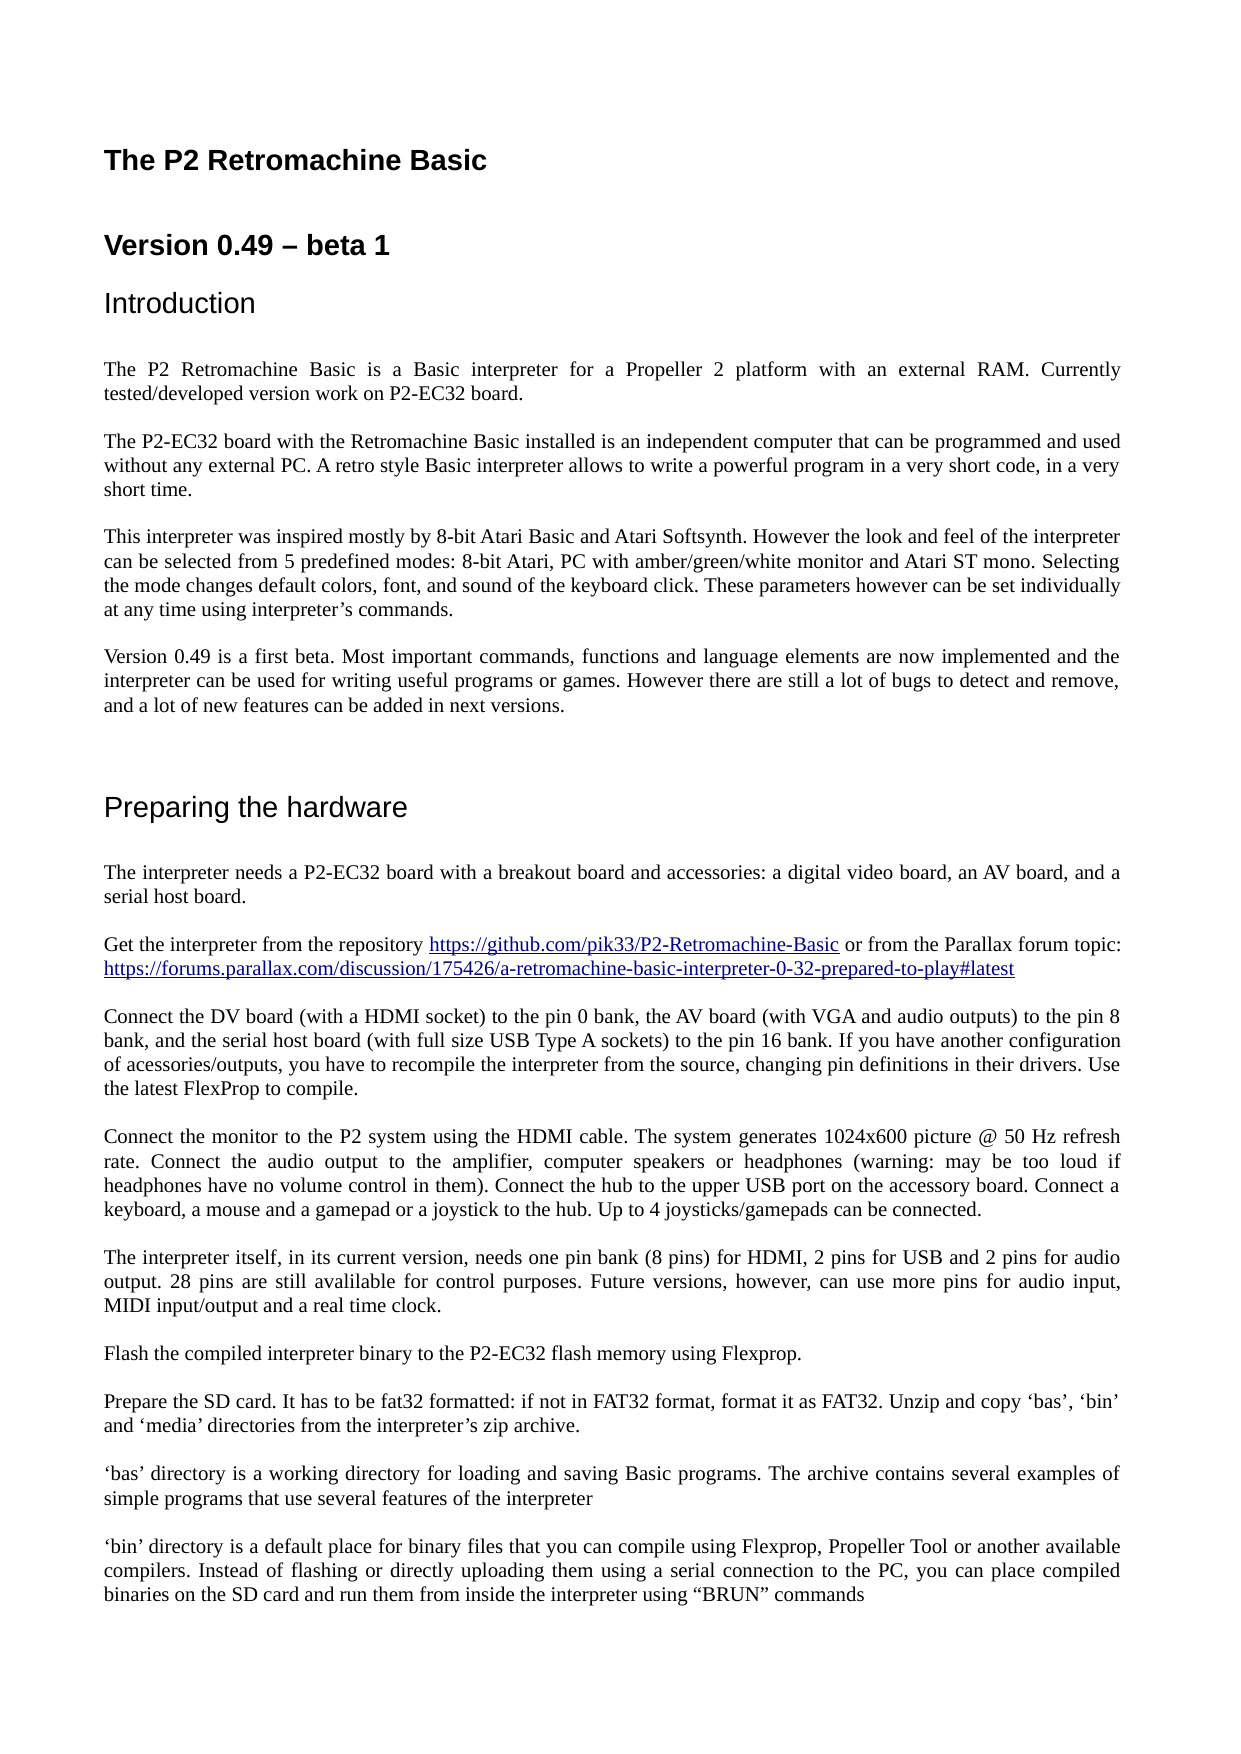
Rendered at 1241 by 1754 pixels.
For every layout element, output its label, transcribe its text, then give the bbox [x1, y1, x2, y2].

text This interpreter was inspired mostly by 8-bit Atari Basic and Atari Softsynth. However the look and feel of the interpreter can be selected from 5 predefined modes: 8-bit Atari, PC with amber/green/white monitor and Atari ST mono. Selecting the mode changes default colors, font, and sound of the keyboard click. These parameters however can be set individually at any time using interpreter’s commands. [103, 524, 1122, 621]
text Version 0.49 is a first beta. Most important commands, functions and language elements are now implemented and the interpreter can be used for writing useful programs or games. However there are still a lot of bugs to detect and remove, and a lot of new features can be added in next versions. [103, 644, 1122, 717]
text Flash the compiled interpreter binary to the P2-EC32 flash memory using Flexprop. [103, 1341, 1122, 1365]
text Prepare the SD card. It has to be fat32 formatted: if not in FAT32 format, format it as FAT32. Unzip and copy ‘bas’, ‘bin’ and ‘media’ directories from the interpreter’s zip archive. [103, 1389, 1122, 1437]
text Connect the DV board (with a HDMI socket) to the pin 0 bank, the AV board (with VGA and audio outputs) to the pin 8 bank, and the serial host board (with full size USB Type A sockets) to the pin 16 bank. If you have another configuration of acessories/outputs, you have to recompile the interpreter from the source, changing pin definitions in their drivers. Use the latest FlexProp to compile. [103, 1004, 1122, 1100]
subtitle Introduction [103, 286, 1122, 320]
subtitle Version 0.49 – beta 1 [103, 228, 1122, 261]
subtitle The P2 Retromachine Basic [103, 143, 1122, 177]
text The P2-EC32 board with the Retromachine Basic installed is an independent computer that can be programmed and used without any external PC. A retro style Basic interpreter allows to write a powerful program in a very short code, in a very short time. [103, 429, 1122, 501]
text ‘bas’ directory is a working directory for loading and saving Basic programs. The archive contains several examples of simple programs that use several features of the interpreter [103, 1461, 1122, 1509]
text Get the interpreter from the repository https://github.com/pik33/P2-Retromachine-Basic or from the Parallax forum topic: https://forums.parallax.com/discussion/175426/a-retromachine-basic-interpreter-0-32-prepared-to-play#latest [103, 932, 1122, 980]
text Connect the monitor to the P2 system using the HDMI cable. The system generates 1024x600 picture @ 50 Hz refresh rate. Connect the audio output to the amplifier, computer speakers or headphones (warning: may be too loud if headphones have no volume control in them). Connect the hub to the upper USB port on the accessory board. Connect a keyboard, a mouse and a gamepad or a joystick to the hub. Up to 4 joysticks/gamepads can be connected. [103, 1124, 1122, 1221]
text ‘bin’ directory is a default place for binary files that you can compile using Flexprop, Propeller Tool or another available compilers. Instead of flashing or directly uploading them using a serial connection to the PC, you can place compiled binaries on the SD card and run them from inside the interpreter using “BRUN” commands [103, 1533, 1122, 1606]
text The P2 Retromachine Basic is a Basic interpreter for a Propeller 2 platform with an external RAM. Currently tested/developed version work on P2-EC32 board. [103, 356, 1122, 404]
subtitle Preparing the hardware [103, 790, 1122, 823]
text The interpreter needs a P2-EC32 board with a breakout board and accessories: a digital video board, an AV board, and a serial host board. [103, 860, 1122, 908]
text The interpreter itself, in its current version, needs one pin bank (8 pins) for HDMI, 2 pins for USB and 2 pins for audio output. 28 pins are still avalilable for control purposes. Future versions, however, can use more pins for audio input, MIDI input/output and a real time clock. [103, 1245, 1122, 1317]
